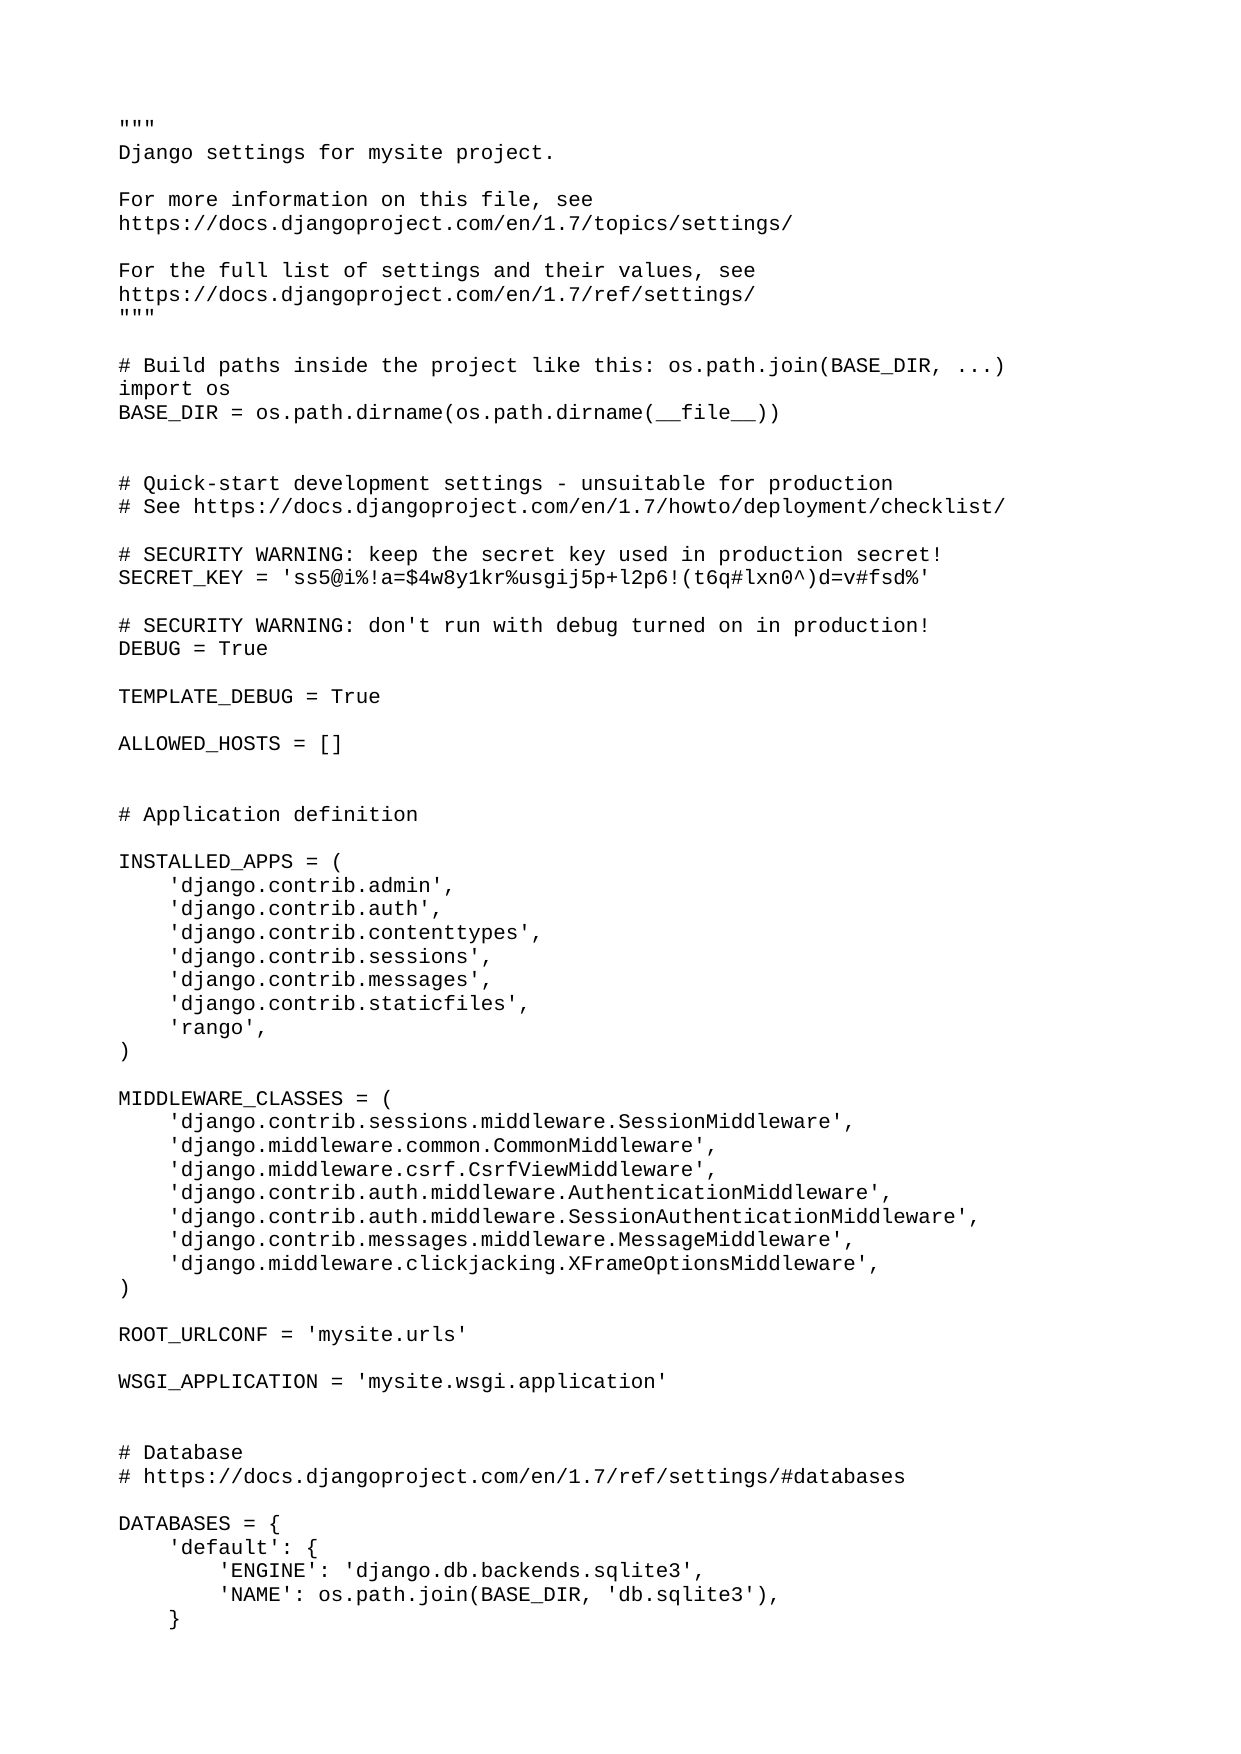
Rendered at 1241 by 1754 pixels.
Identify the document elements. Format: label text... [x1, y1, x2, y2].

text # Build paths inside the project like this: os.path.join(BASE_DIR, ...) [118, 354, 1122, 378]
text MIDDLEWARE_CLASSES = ( [118, 1088, 1122, 1111]
text WSGI_APPLICATION = 'mysite.wsgi.application' [118, 1371, 1122, 1395]
text ROOT_URLCONF = 'mysite.urls' [118, 1324, 1122, 1348]
text 'django.contrib.messages', [118, 969, 1122, 993]
text For the full list of settings and their values, see [118, 260, 1122, 284]
text https://docs.djangoproject.com/en/1.7/ref/settings/ [118, 284, 1122, 307]
text } [118, 1608, 1122, 1631]
text 'django.contrib.auth.middleware.SessionAuthenticationMiddleware', [118, 1206, 1122, 1229]
text """ [118, 118, 1122, 142]
text ) [118, 1277, 1122, 1300]
text # SECURITY WARNING: keep the secret key used in production secret! [118, 544, 1122, 567]
text 'django.middleware.csrf.CsrfViewMiddleware', [118, 1158, 1122, 1182]
text 'django.contrib.sessions', [118, 946, 1122, 969]
text DEBUG = True [118, 638, 1122, 662]
text # See https://docs.djangoproject.com/en/1.7/howto/deployment/checklist/ [118, 496, 1122, 520]
text Django settings for mysite project. [118, 142, 1122, 165]
text SECRET_KEY = 'ss5@i%!a=$4w8y1kr%usgij5p+l2p6!(t6q#lxn0^)d=v#fsd%' [118, 567, 1122, 591]
text # Database [118, 1442, 1122, 1466]
text https://docs.djangoproject.com/en/1.7/topics/settings/ [118, 213, 1122, 236]
text 'django.contrib.auth', [118, 898, 1122, 922]
text INSTALLED_APPS = ( [118, 851, 1122, 875]
text BASE_DIR = os.path.dirname(os.path.dirname(__file__)) [118, 402, 1122, 426]
text # Application definition [118, 804, 1122, 827]
text 'django.contrib.messages.middleware.MessageMiddleware', [118, 1229, 1122, 1253]
text 'django.contrib.auth.middleware.AuthenticationMiddleware', [118, 1182, 1122, 1206]
text 'ENGINE': 'django.db.backends.sqlite3', [118, 1561, 1122, 1584]
text TEMPLATE_DEBUG = True [118, 686, 1122, 709]
text ALLOWED_HOSTS = [] [118, 733, 1122, 757]
text """ [118, 307, 1122, 331]
text DATABASES = { [118, 1513, 1122, 1537]
text For more information on this file, see [118, 189, 1122, 213]
text # https://docs.djangoproject.com/en/1.7/ref/settings/#databases [118, 1466, 1122, 1489]
text 'NAME': os.path.join(BASE_DIR, 'db.sqlite3'), [118, 1584, 1122, 1608]
text 'django.middleware.common.CommonMiddleware', [118, 1135, 1122, 1158]
text 'django.contrib.sessions.middleware.SessionMiddleware', [118, 1111, 1122, 1135]
text 'default': { [118, 1537, 1122, 1561]
text ) [118, 1040, 1122, 1064]
text # Quick-start development settings - unsuitable for production [118, 473, 1122, 496]
text 'django.contrib.staticfiles', [118, 993, 1122, 1017]
text 'django.middleware.clickjacking.XFrameOptionsMiddleware', [118, 1253, 1122, 1277]
text import os [118, 378, 1122, 402]
text 'rango', [118, 1017, 1122, 1040]
text 'django.contrib.admin', [118, 875, 1122, 898]
text 'django.contrib.contenttypes', [118, 922, 1122, 946]
text # SECURITY WARNING: don't run with debug turned on in production! [118, 615, 1122, 638]
